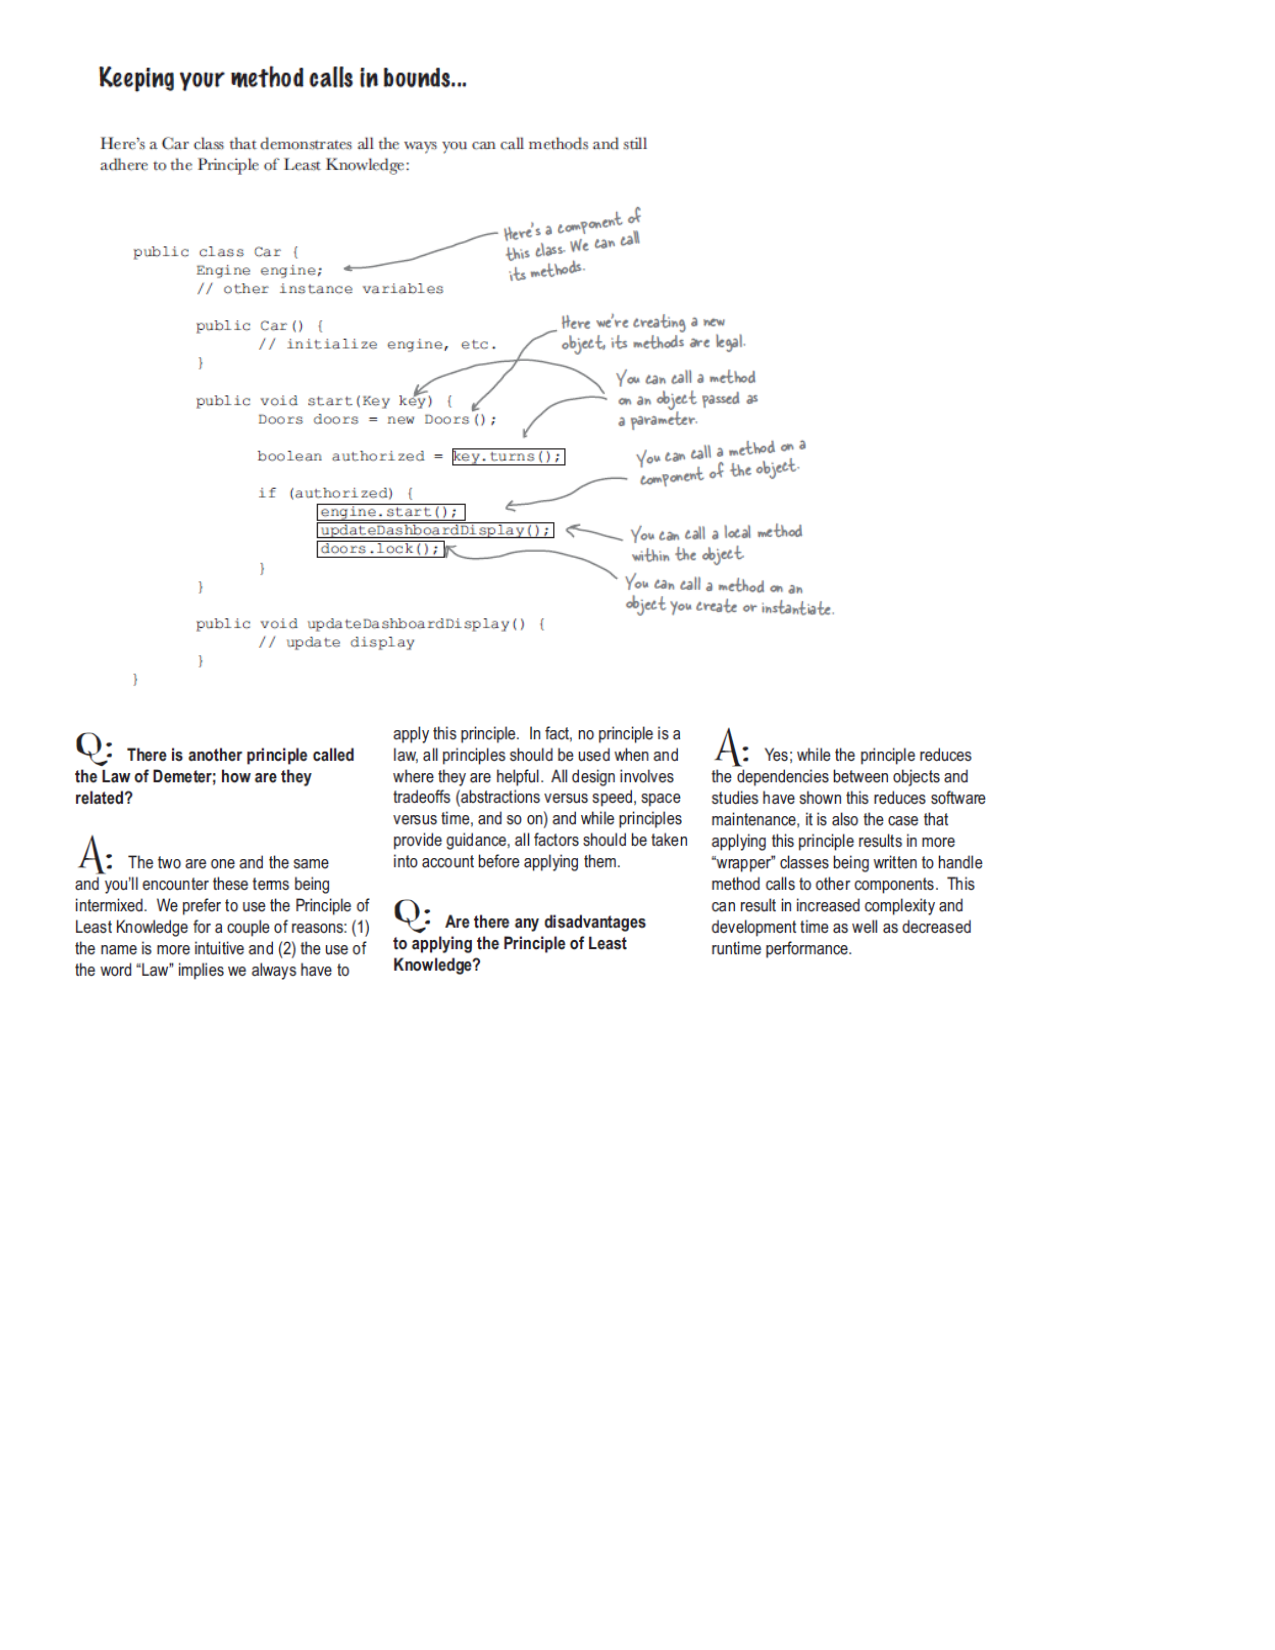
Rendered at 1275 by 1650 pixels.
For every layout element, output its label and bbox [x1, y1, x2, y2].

picture [94, 58, 839, 691]
picture [68, 726, 989, 985]
